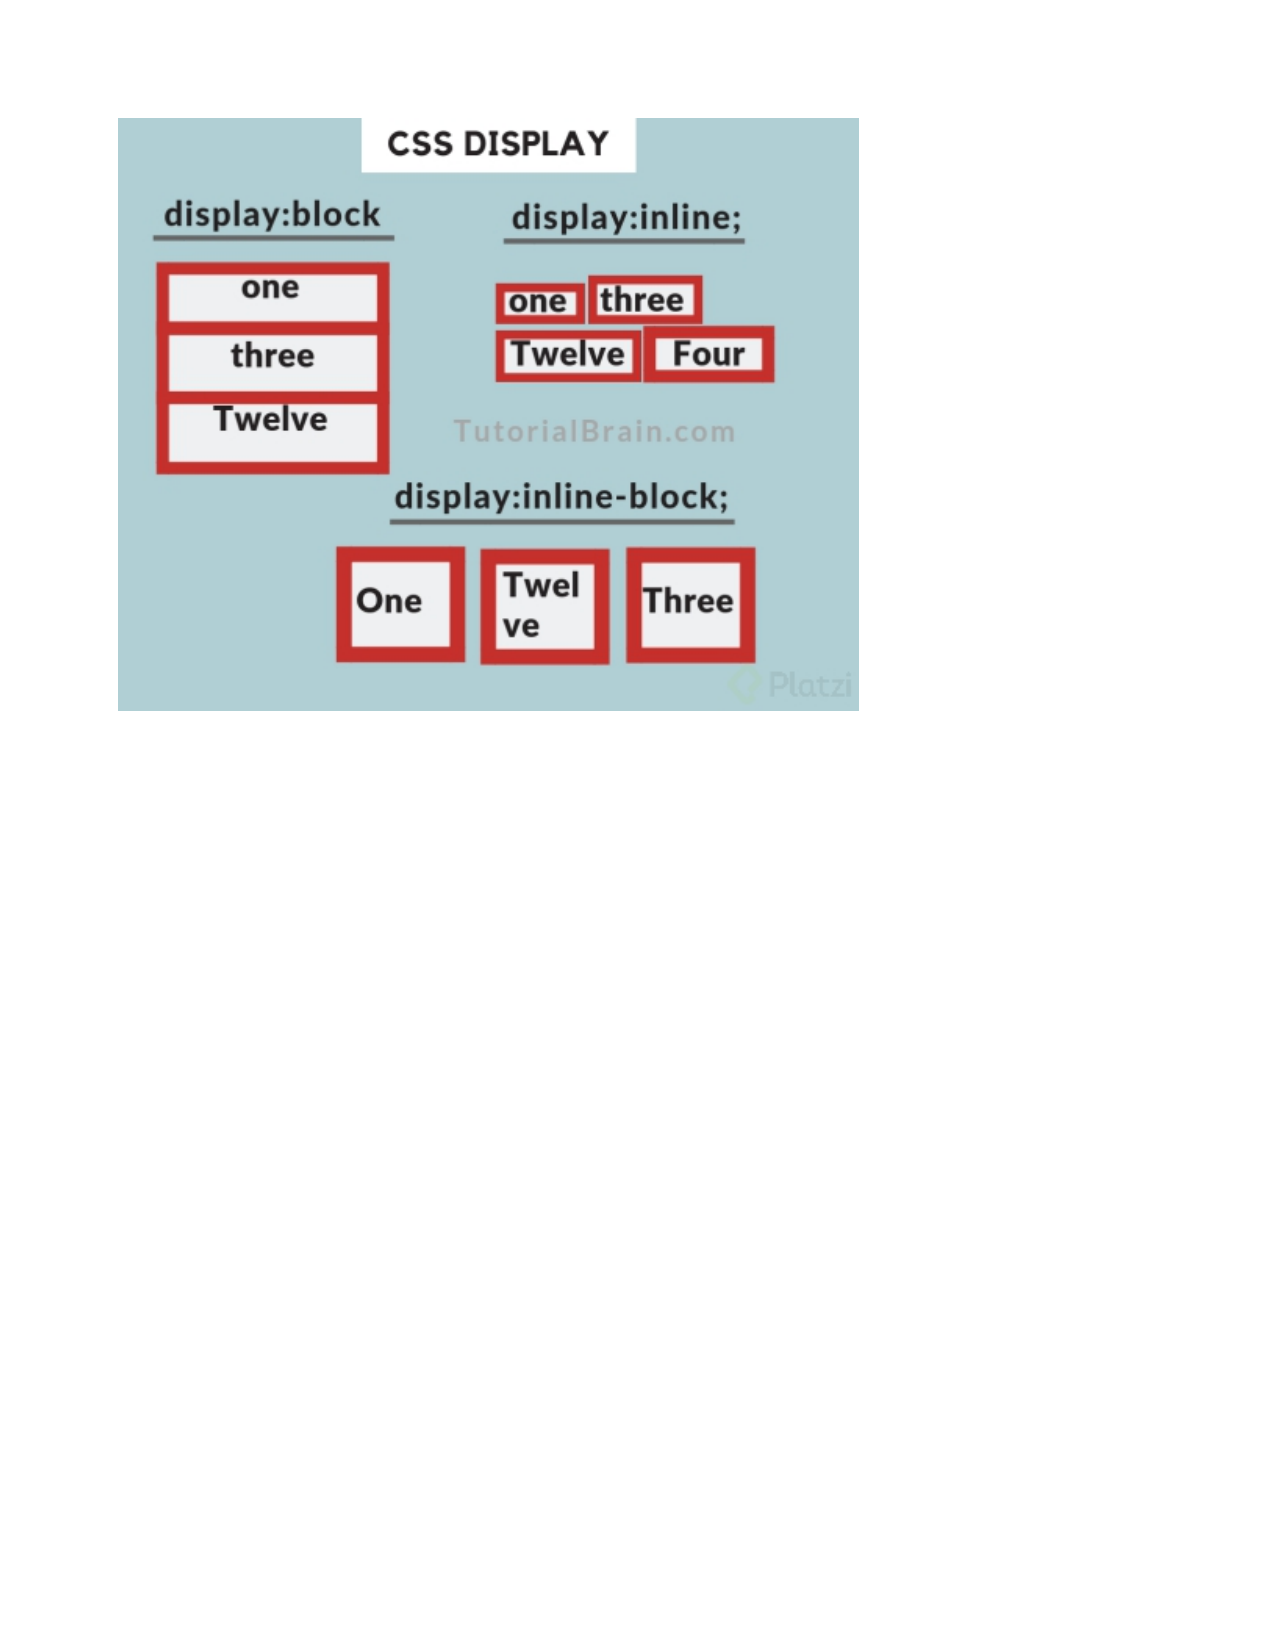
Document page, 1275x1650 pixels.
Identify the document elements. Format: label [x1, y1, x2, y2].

picture [118, 118, 859, 711]
